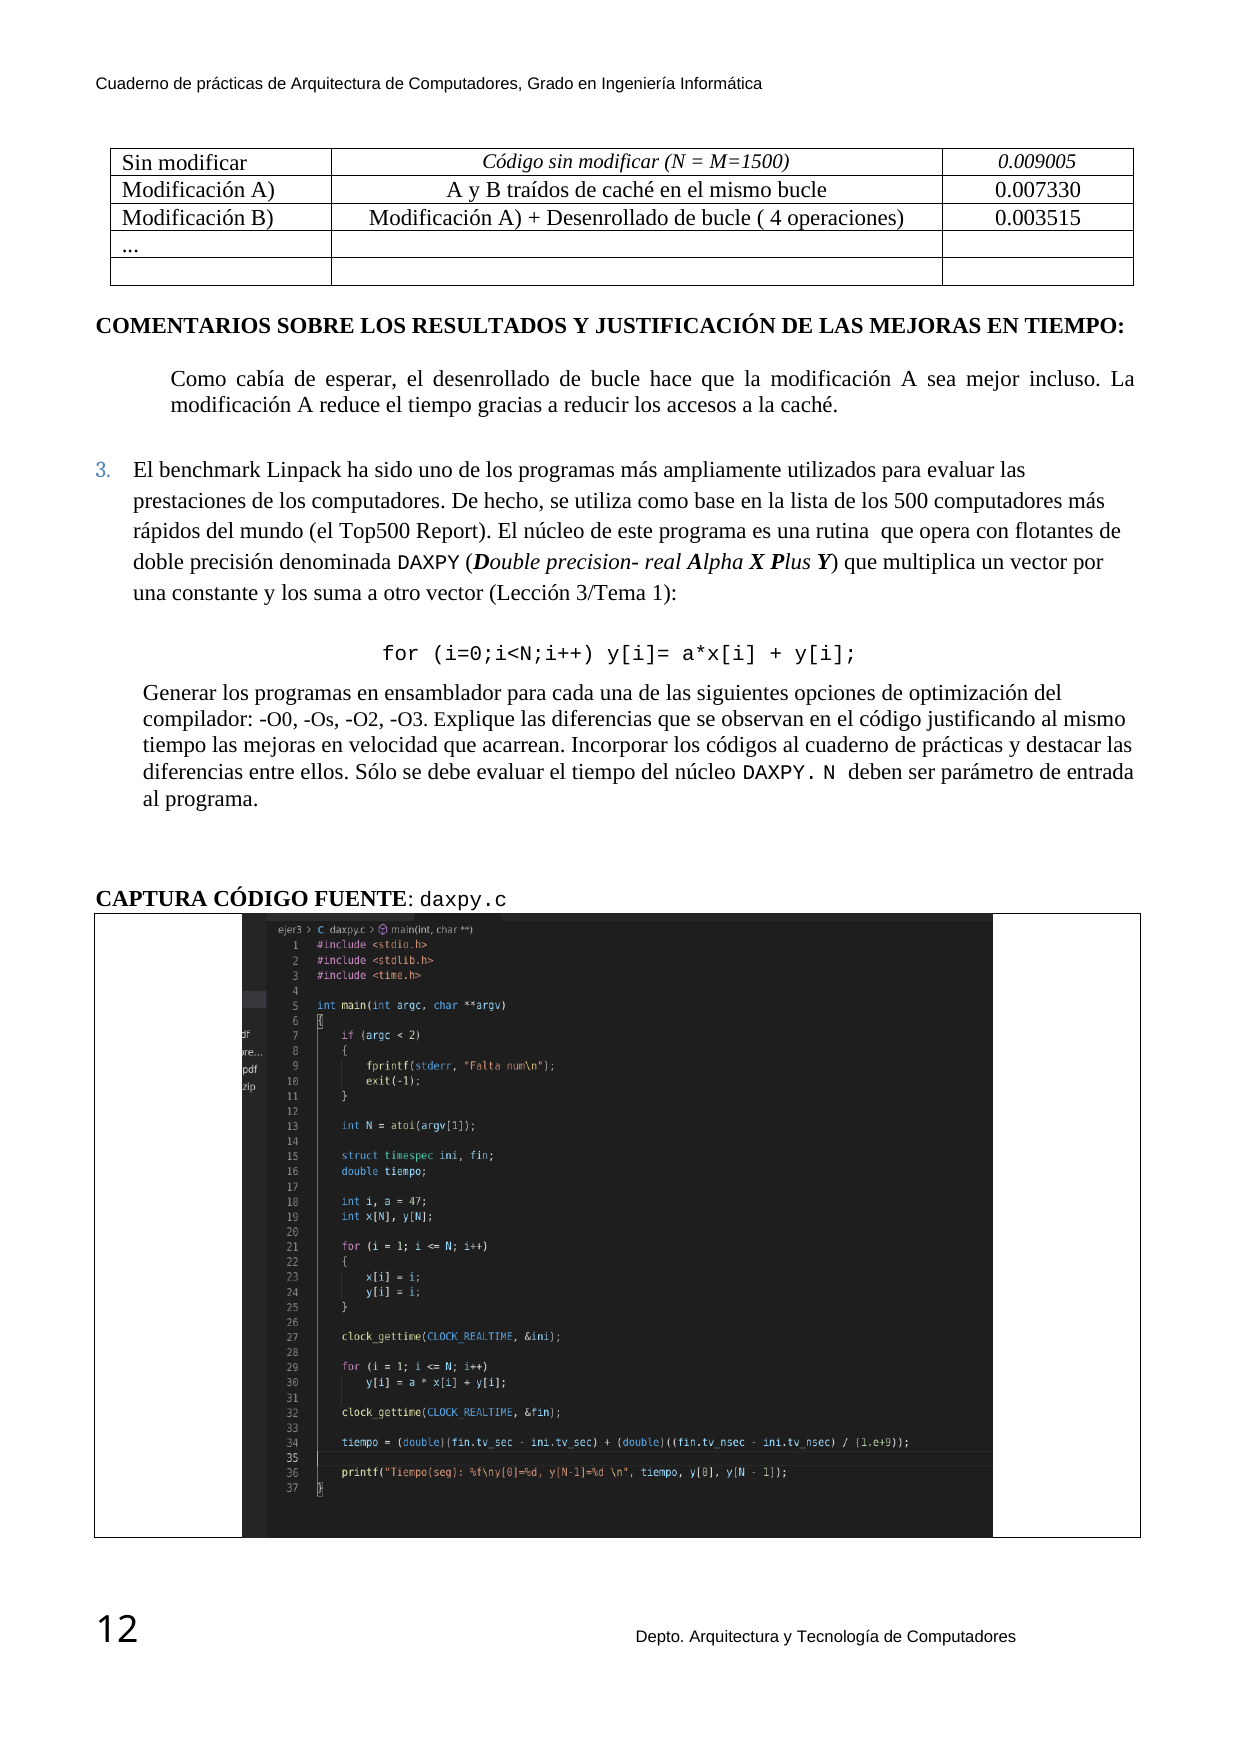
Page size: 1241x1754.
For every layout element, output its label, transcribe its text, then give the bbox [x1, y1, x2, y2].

picture [242, 913, 706, 1538]
table_cell A y B traídos de caché en el mismo bucle [332, 176, 942, 202]
list El benchmark Linpack ha sido uno de los programas más ampliamente utilizados para evaluar las prestaciones de los computadores. De hecho, se utiliza como base en la lista de los 500 computadores más rápidos del mundo (el Top500 Report). El núcleo de este programa es una rutina que opera con flotantes de doble precisión denominada DAXPY (Double precision- real Alpha X Plus Y) que multiplica un vector por una constante y los suma a otro vector (Lección 3/Tema 1): [95, 456, 1137, 606]
table_cell ... [111, 231, 331, 257]
table_cell Modificación B) [111, 204, 331, 230]
table_cell [943, 231, 1133, 257]
table_cell [332, 231, 942, 257]
table_cell Modificación A) [111, 176, 331, 202]
table_cell Código sin modificar (N = M=1500) [332, 149, 942, 175]
table_cell Sin modificar [111, 149, 331, 175]
list Generar los programas en ensamblador para cada una de las siguientes opciones de optimización del compilador: -O0, -Os, -O2, -O3. Explique las diferencias que se observan en el código justificando al mismo tiempo las mejoras en velocidad que acarrean. Incorporar los códigos al cuaderno de prácticas y destacar las diferencias entre ellos. Sólo se debe evaluar el tiempo del núcleo DAXPY. N deben ser parámetro de entrada al programa. [143, 679, 1137, 812]
text Como cabía de esperar, el desenrollado de bucle hace que la modificación A sea mejor incluso. La modificación A reduce el tiempo gracias a reducir los accesos a la caché. [170, 365, 1137, 417]
table_cell 0.003515 [943, 204, 1133, 230]
table_header [706, 914, 1140, 1537]
text CAPTURA CÓDIGO FUENTE: daxpy.c [95, 885, 1137, 913]
table_header [95, 914, 242, 1537]
table_cell [332, 258, 942, 285]
table_cell [943, 258, 1133, 285]
text COMENTARIOS SOBRE LOS RESULTADOS Y JUSTIFICACIÓN DE LAS MEJORAS EN TIEMPO: [95, 312, 1137, 338]
table_cell 0.007330 [943, 176, 1133, 202]
list for (i=0;i<N;i++) y[i]= a*x[i] + y[i]; [101, 643, 1137, 666]
table_cell [111, 258, 331, 285]
table_cell 0.009005 [943, 149, 1133, 175]
table_cell Modificación A) + Desenrollado de bucle ( 4 operaciones) [332, 204, 942, 230]
